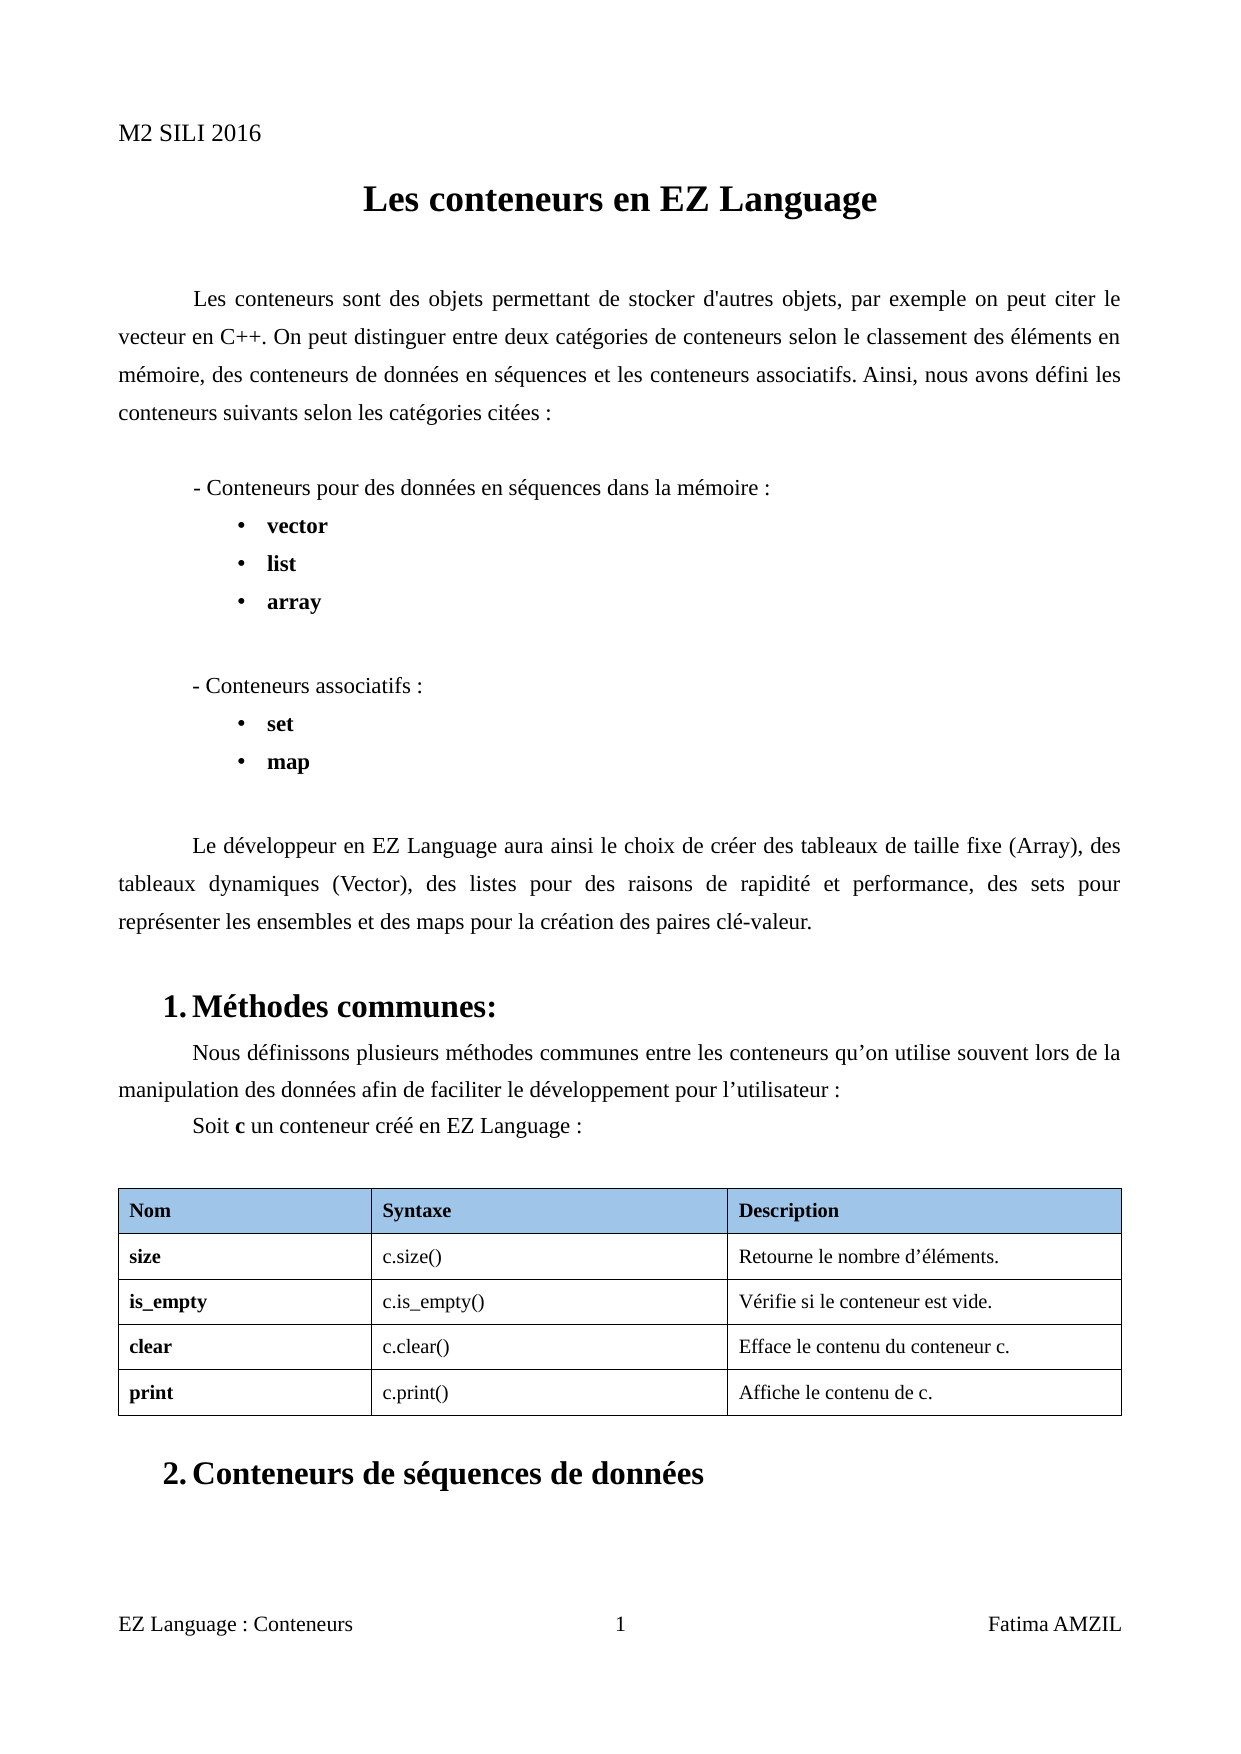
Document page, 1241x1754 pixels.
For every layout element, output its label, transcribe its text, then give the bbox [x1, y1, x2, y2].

table_header Nom [119, 1189, 371, 1233]
table_cell c.clear() [372, 1325, 727, 1369]
list array [237, 588, 1122, 614]
table_cell Efface le contenu du conteneur c. [728, 1325, 1121, 1369]
list Conteneurs de séquences de données [162, 1454, 1122, 1492]
table_cell c.print() [372, 1370, 727, 1414]
table_header Description [728, 1189, 1121, 1233]
list set [237, 710, 1122, 737]
table_cell Vérifie si le conteneur est vide. [728, 1280, 1121, 1324]
table_cell is_empty [119, 1280, 371, 1324]
text Soit c un conteneur créé en EZ Language : [118, 1112, 1122, 1138]
text - Conteneurs associatifs : [118, 672, 1122, 699]
table_cell size [119, 1234, 371, 1278]
table_cell c.size() [372, 1234, 727, 1278]
table_cell Retourne le nombre d’éléments. [728, 1234, 1121, 1278]
list Méthodes communes: [162, 987, 1122, 1025]
table_cell print [119, 1370, 371, 1414]
text Le développeur en EZ Language aura ainsi le choix de créer des tableaux de taille fixe (Array), des tableaux dynamiques (Vector), des listes pour des raisons de rapidité et performance, des sets pour représenter les ensembles et des maps pour la création des paires clé-valeur. [118, 832, 1122, 934]
text Nous définissons plusieurs méthodes communes entre les conteneurs qu’on utilise souvent lors de la manipulation des données afin de faciliter le développement pour l’utilisateur : [118, 1039, 1122, 1102]
table_header Syntaxe [372, 1189, 727, 1233]
table_cell c.is_empty() [372, 1280, 727, 1324]
text Les conteneurs en EZ Language [118, 176, 1122, 219]
list map [237, 748, 1122, 774]
text - Conteneurs pour des données en séquences dans la mémoire : [118, 474, 1122, 501]
table_cell clear [119, 1325, 371, 1369]
list list [237, 550, 1122, 577]
text Les conteneurs sont des objets permettant de stocker d'autres objets, par exemple on peut citer le vecteur en C++. On peut distinguer entre deux catégories de conteneurs selon le classement des éléments en mémoire, des conteneurs de données en séquences et les conteneurs associatifs. Ainsi, nous avons défini les conteneurs suivants selon les catégories citées : [118, 285, 1122, 425]
table_cell Affiche le contenu de c. [728, 1370, 1121, 1414]
list vector [237, 512, 1122, 539]
